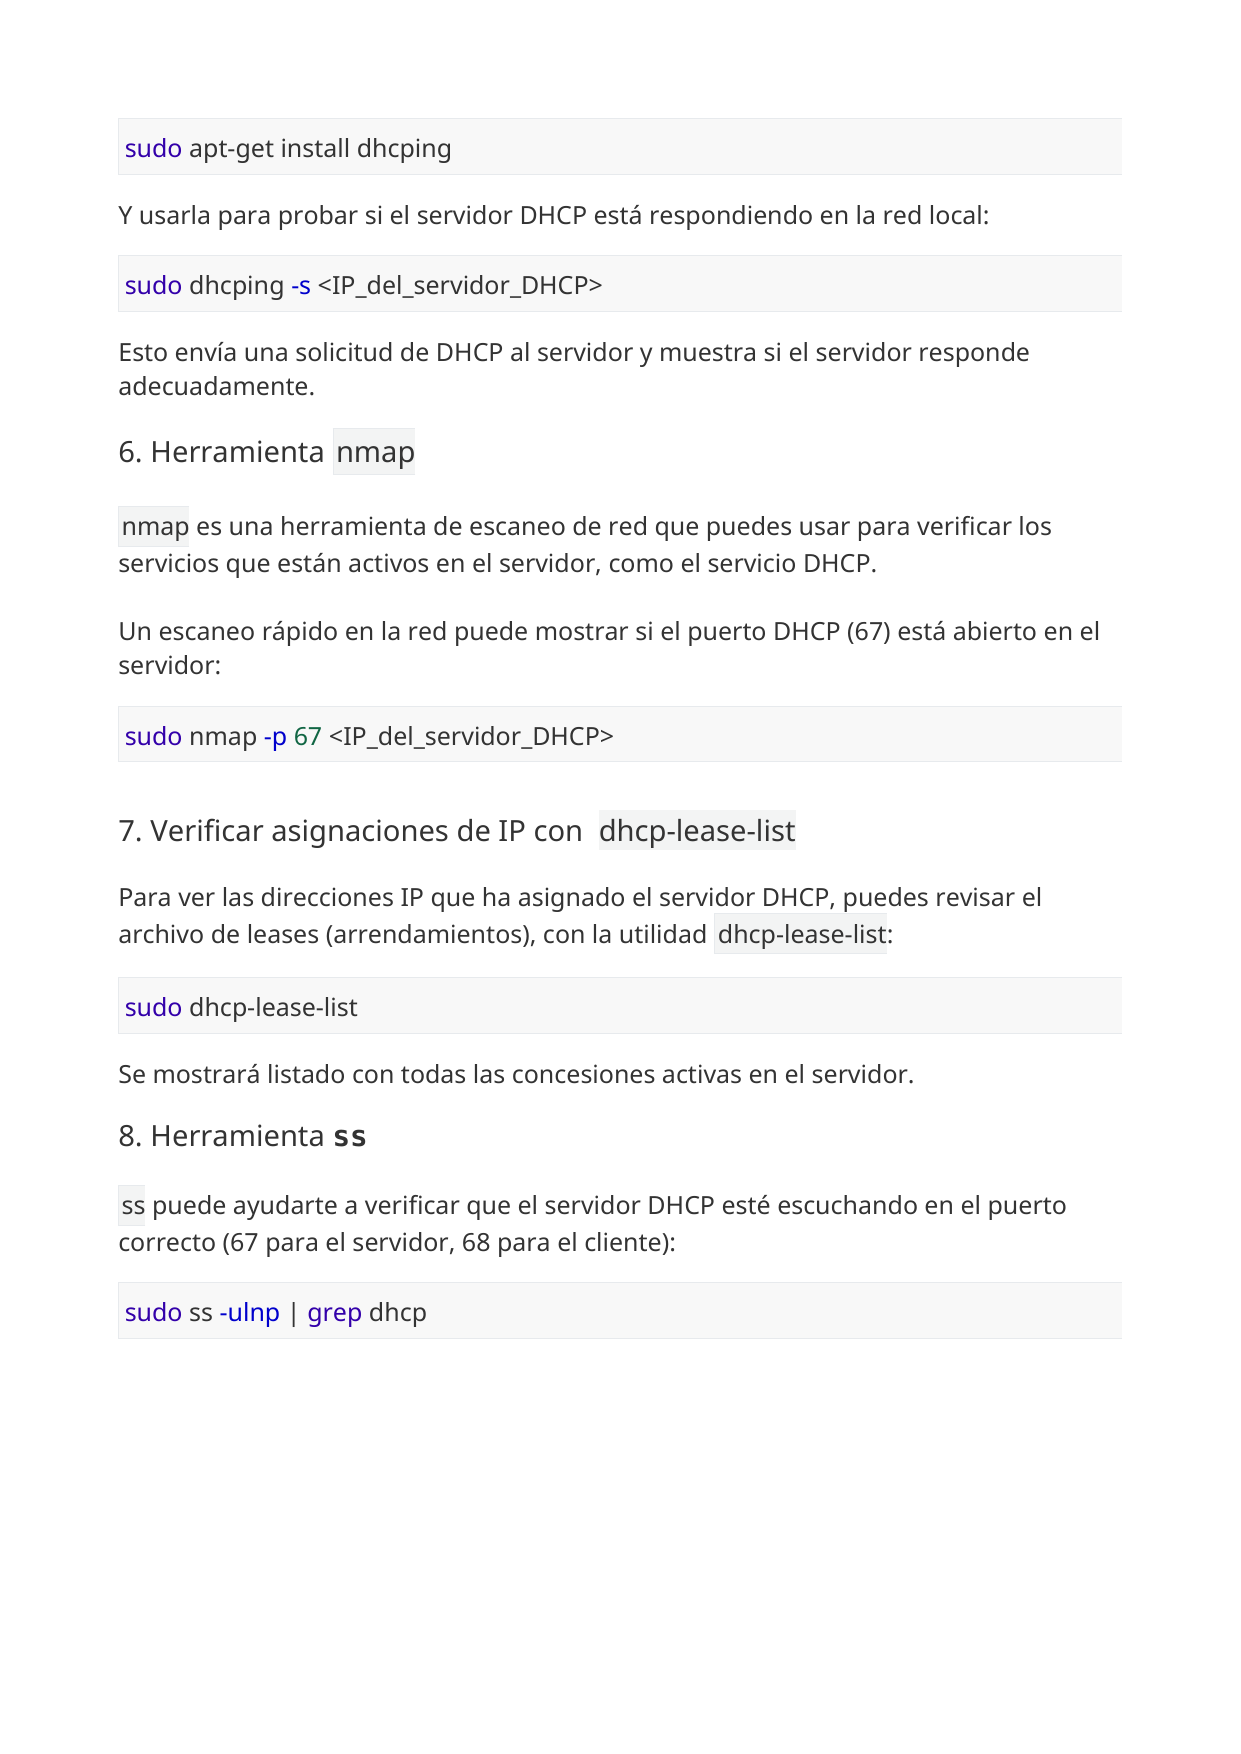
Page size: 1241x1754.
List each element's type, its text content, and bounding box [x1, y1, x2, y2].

list sudo dhcping -s <IP_del_servidor_DHCP> [119, 256, 1122, 311]
list sudo nmap -p 67 <IP_del_servidor_DHCP> [119, 707, 1122, 761]
subtitle 6. Herramienta [118, 428, 333, 474]
list Se mostrará listado con todas las concesiones activas en el servidor. [118, 1056, 1122, 1091]
text Esto envía una solicitud de DHCP al servidor y muestra si el servidor responde adecuadamente. [118, 335, 1122, 403]
text Para ver las direcciones IP que ha asignado el servidor DHCP, puedes revisar el archivo de leases (arrendamientos), con la utilidad dhcp-lease-list: [118, 879, 1122, 953]
list sudo ss -ulnp | grep dhcp [119, 1283, 1122, 1338]
list sudo dhcp-lease-list [119, 978, 1122, 1033]
text nmap es una herramienta de escaneo de red que puedes usar para verificar los servicios que están activos en el servidor, como el servicio DHCP. [118, 506, 1122, 580]
subtitle 7. Verificar asignaciones de IP con dhcp-lease-list [118, 810, 1122, 850]
list sudo apt-get install dhcping [119, 119, 1122, 174]
text Y usarla para probar si el servidor DHCP está respondiendo en la red local: [118, 198, 1122, 232]
text Un escaneo rápido en la red puede mostrar si el puerto DHCP (67) está abierto en el servidor: [118, 614, 1122, 682]
subtitle nmap [334, 428, 1122, 474]
subtitle 8. Herramienta ss [118, 1116, 1122, 1155]
text ss puede ayudarte a verificar que el servidor DHCP esté escuchando en el puerto correcto (67 para el servidor, 68 para el cliente): [118, 1185, 1122, 1259]
